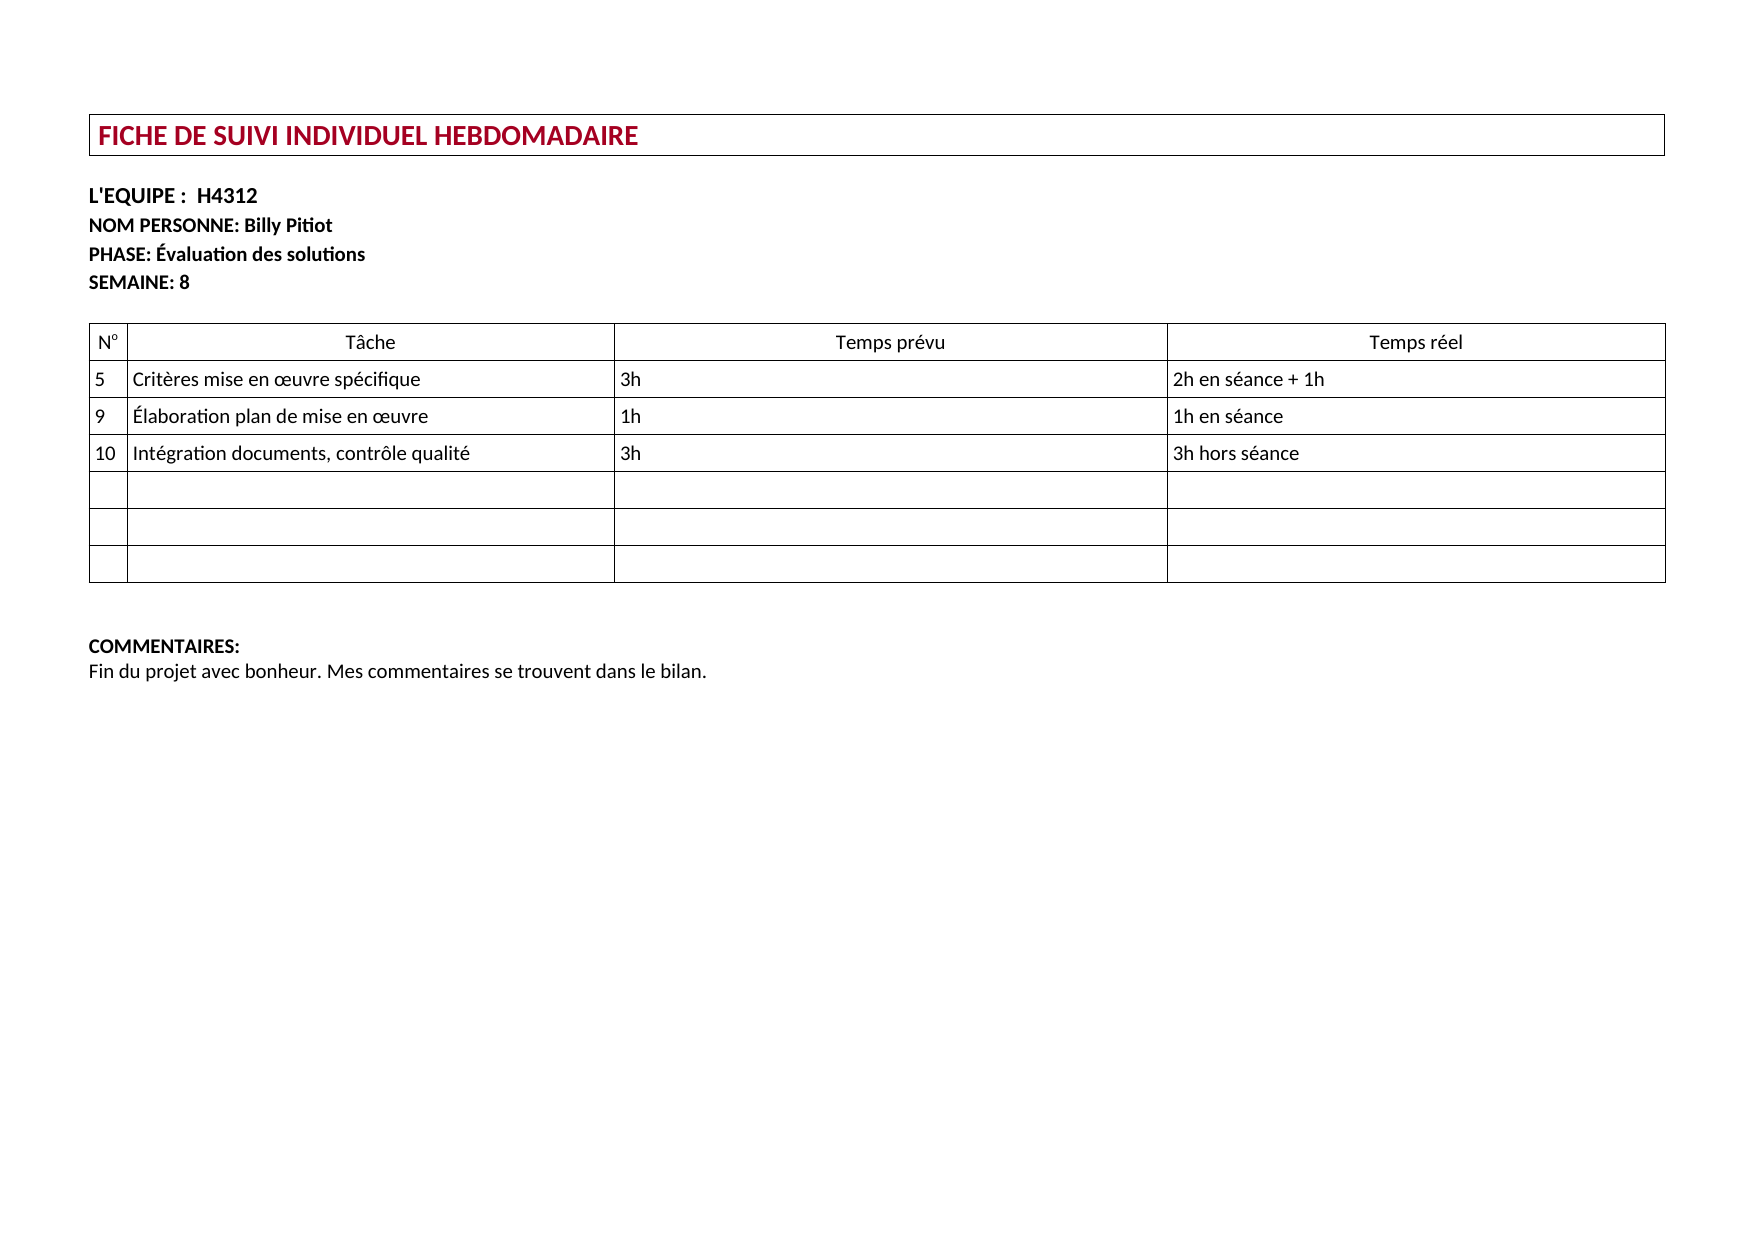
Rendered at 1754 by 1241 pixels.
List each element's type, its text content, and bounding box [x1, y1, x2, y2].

table_cell [128, 472, 614, 508]
table_header Temps réel [1168, 324, 1665, 360]
text Fin du projet avec bonheur. Mes commentaires se trouvent dans le bilan. [89, 658, 1665, 684]
text FICHE DE SUIVI INDIVIDUEL HEBDOMADAIRE [90, 115, 1664, 155]
text L'EQUIPE : H4312 [89, 181, 1665, 209]
table_cell 10 [90, 435, 127, 471]
table_cell 3h [615, 435, 1167, 471]
table_cell Élaboration plan de mise en œuvre [128, 398, 614, 434]
table_cell [90, 546, 127, 582]
table_cell [615, 546, 1167, 582]
table_cell [615, 509, 1167, 545]
table_header Tâche [128, 324, 614, 360]
table_cell 1h [615, 398, 1167, 434]
table_cell [615, 472, 1167, 508]
table_cell Intégration documents, contrôle qualité [128, 435, 614, 471]
table_header Temps prévu [615, 324, 1167, 360]
text SEMAINE: 8 [89, 269, 1665, 295]
table_cell [1168, 546, 1665, 582]
text PHASE: Évaluation des solutions [89, 241, 1665, 266]
text COMMENTAIRES: [89, 633, 1665, 658]
table_cell [90, 509, 127, 545]
table_cell [128, 546, 614, 582]
table_cell 3h [615, 361, 1167, 397]
table_cell [1168, 509, 1665, 545]
table_cell [1168, 472, 1665, 508]
table_cell 1h en séance [1168, 398, 1665, 434]
table_cell [128, 509, 614, 545]
table_header No [90, 324, 127, 360]
text NOM PERSONNE: Billy Pitiot [89, 212, 1665, 238]
table_cell Critères mise en œuvre spécifique [128, 361, 614, 397]
table_cell [90, 472, 127, 508]
table_cell 9 [90, 398, 127, 434]
table_cell 5 [90, 361, 127, 397]
table_cell 2h en séance + 1h [1168, 361, 1665, 397]
table_cell 3h hors séance [1168, 435, 1665, 471]
